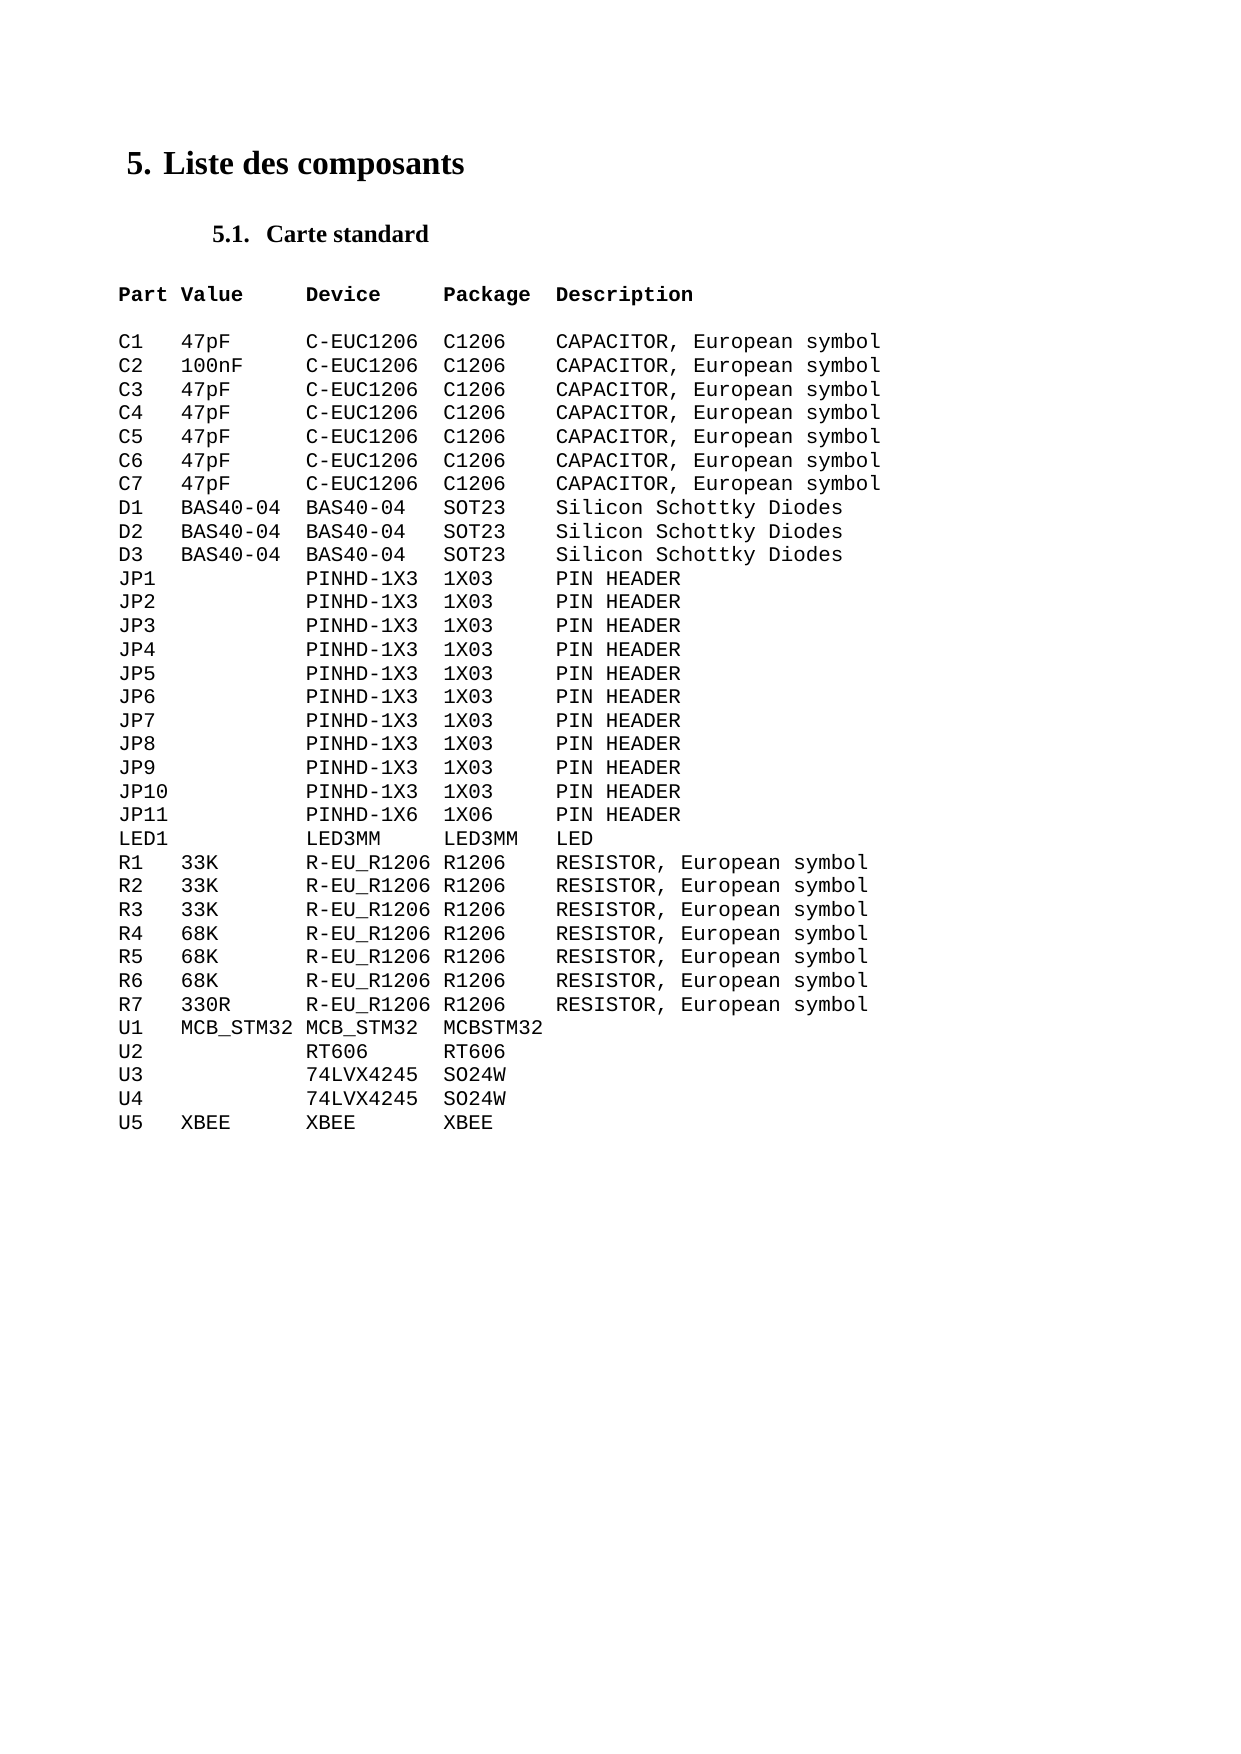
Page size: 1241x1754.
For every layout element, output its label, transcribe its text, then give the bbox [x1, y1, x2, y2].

text C3 47pF C-EUC1206 C1206 CAPACITOR, European symbol [118, 379, 1122, 402]
text R2 33K R-EU_R1206 R1206 RESISTOR, European symbol [118, 875, 1122, 899]
text JP3 PINHD-1X3 1X03 PIN HEADER [118, 615, 1122, 639]
text C1 47pF C-EUC1206 C1206 CAPACITOR, European symbol [118, 331, 1122, 355]
text D1 BAS40-04 BAS40-04 SOT23 Silicon Schottky Diodes [118, 497, 1122, 521]
text R4 68K R-EU_R1206 R1206 RESISTOR, European symbol [118, 923, 1122, 946]
text R5 68K R-EU_R1206 R1206 RESISTOR, European symbol [118, 946, 1122, 970]
text U2 RT606 RT606 [118, 1041, 1122, 1064]
text U1 MCB_STM32 MCB_STM32 MCBSTM32 [118, 1017, 1122, 1041]
text U3 74LVX4245 SO24W [118, 1064, 1122, 1088]
text C6 47pF C-EUC1206 C1206 CAPACITOR, European symbol [118, 450, 1122, 473]
subtitle Carte standard [206, 219, 1122, 248]
text U5 XBEE XBEE XBEE [118, 1112, 1122, 1135]
text JP10 PINHD-1X3 1X03 PIN HEADER [118, 781, 1122, 804]
text D2 BAS40-04 BAS40-04 SOT23 Silicon Schottky Diodes [118, 521, 1122, 544]
text JP8 PINHD-1X3 1X03 PIN HEADER [118, 733, 1122, 757]
text JP11 PINHD-1X6 1X06 PIN HEADER [118, 804, 1122, 828]
text JP5 PINHD-1X3 1X03 PIN HEADER [118, 662, 1122, 686]
text C7 47pF C-EUC1206 C1206 CAPACITOR, European symbol [118, 473, 1122, 497]
text JP4 PINHD-1X3 1X03 PIN HEADER [118, 639, 1122, 662]
text C5 47pF C-EUC1206 C1206 CAPACITOR, European symbol [118, 426, 1122, 450]
text D3 BAS40-04 BAS40-04 SOT23 Silicon Schottky Diodes [118, 544, 1122, 568]
text LED1 LED3MM LED3MM LED [118, 828, 1122, 852]
text JP2 PINHD-1X3 1X03 PIN HEADER [118, 592, 1122, 615]
text JP6 PINHD-1X3 1X03 PIN HEADER [118, 686, 1122, 710]
subtitle Liste des composants [118, 143, 1122, 182]
text JP1 PINHD-1X3 1X03 PIN HEADER [118, 568, 1122, 592]
text U4 74LVX4245 SO24W [118, 1088, 1122, 1112]
text JP7 PINHD-1X3 1X03 PIN HEADER [118, 710, 1122, 733]
text C4 47pF C-EUC1206 C1206 CAPACITOR, European symbol [118, 402, 1122, 426]
text R6 68K R-EU_R1206 R1206 RESISTOR, European symbol [118, 970, 1122, 993]
text R7 330R R-EU_R1206 R1206 RESISTOR, European symbol [118, 993, 1122, 1017]
text Part Value Device Package Description [118, 284, 1122, 308]
text C2 100nF C-EUC1206 C1206 CAPACITOR, European symbol [118, 355, 1122, 379]
text JP9 PINHD-1X3 1X03 PIN HEADER [118, 757, 1122, 781]
text R3 33K R-EU_R1206 R1206 RESISTOR, European symbol [118, 899, 1122, 923]
text R1 33K R-EU_R1206 R1206 RESISTOR, European symbol [118, 852, 1122, 875]
